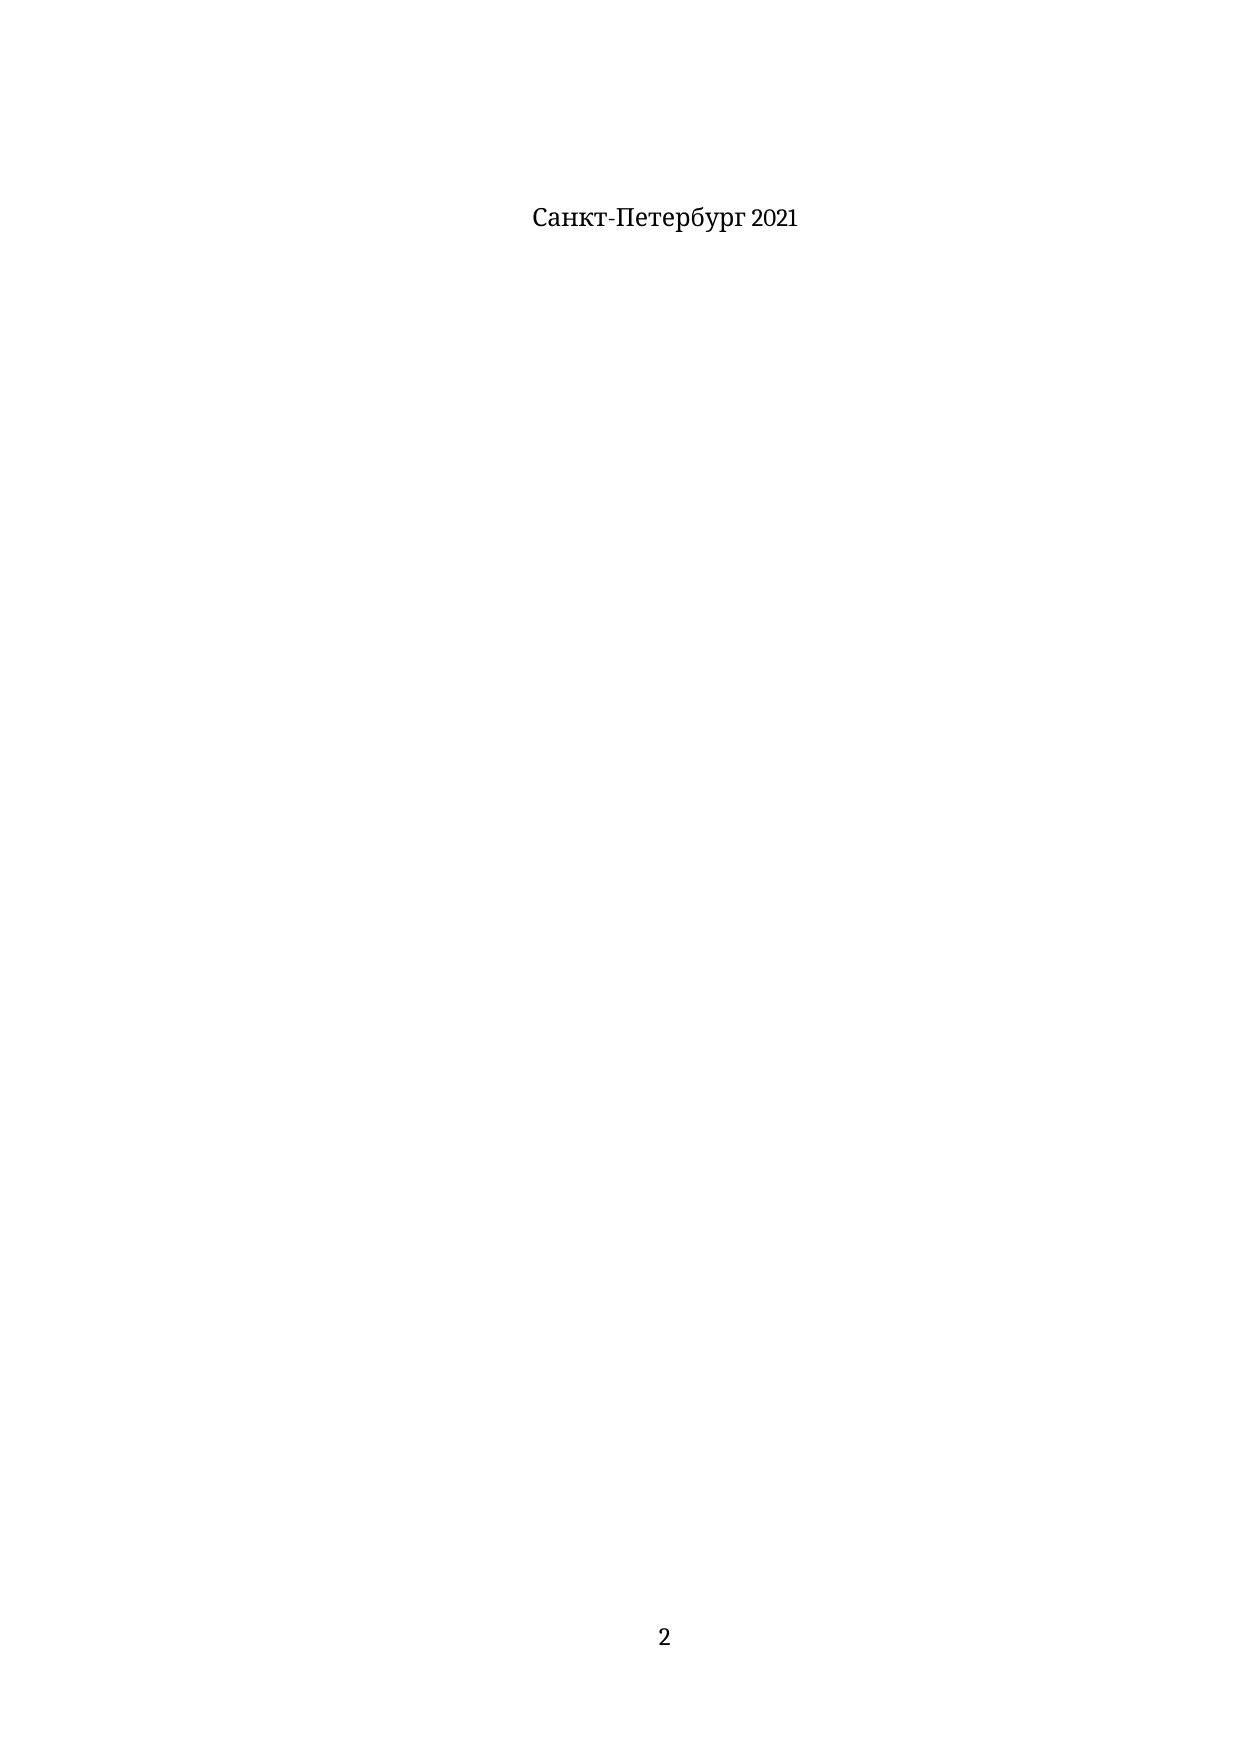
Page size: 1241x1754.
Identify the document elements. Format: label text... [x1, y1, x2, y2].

text Санкт-Петербург 2021 [177, 204, 1152, 233]
